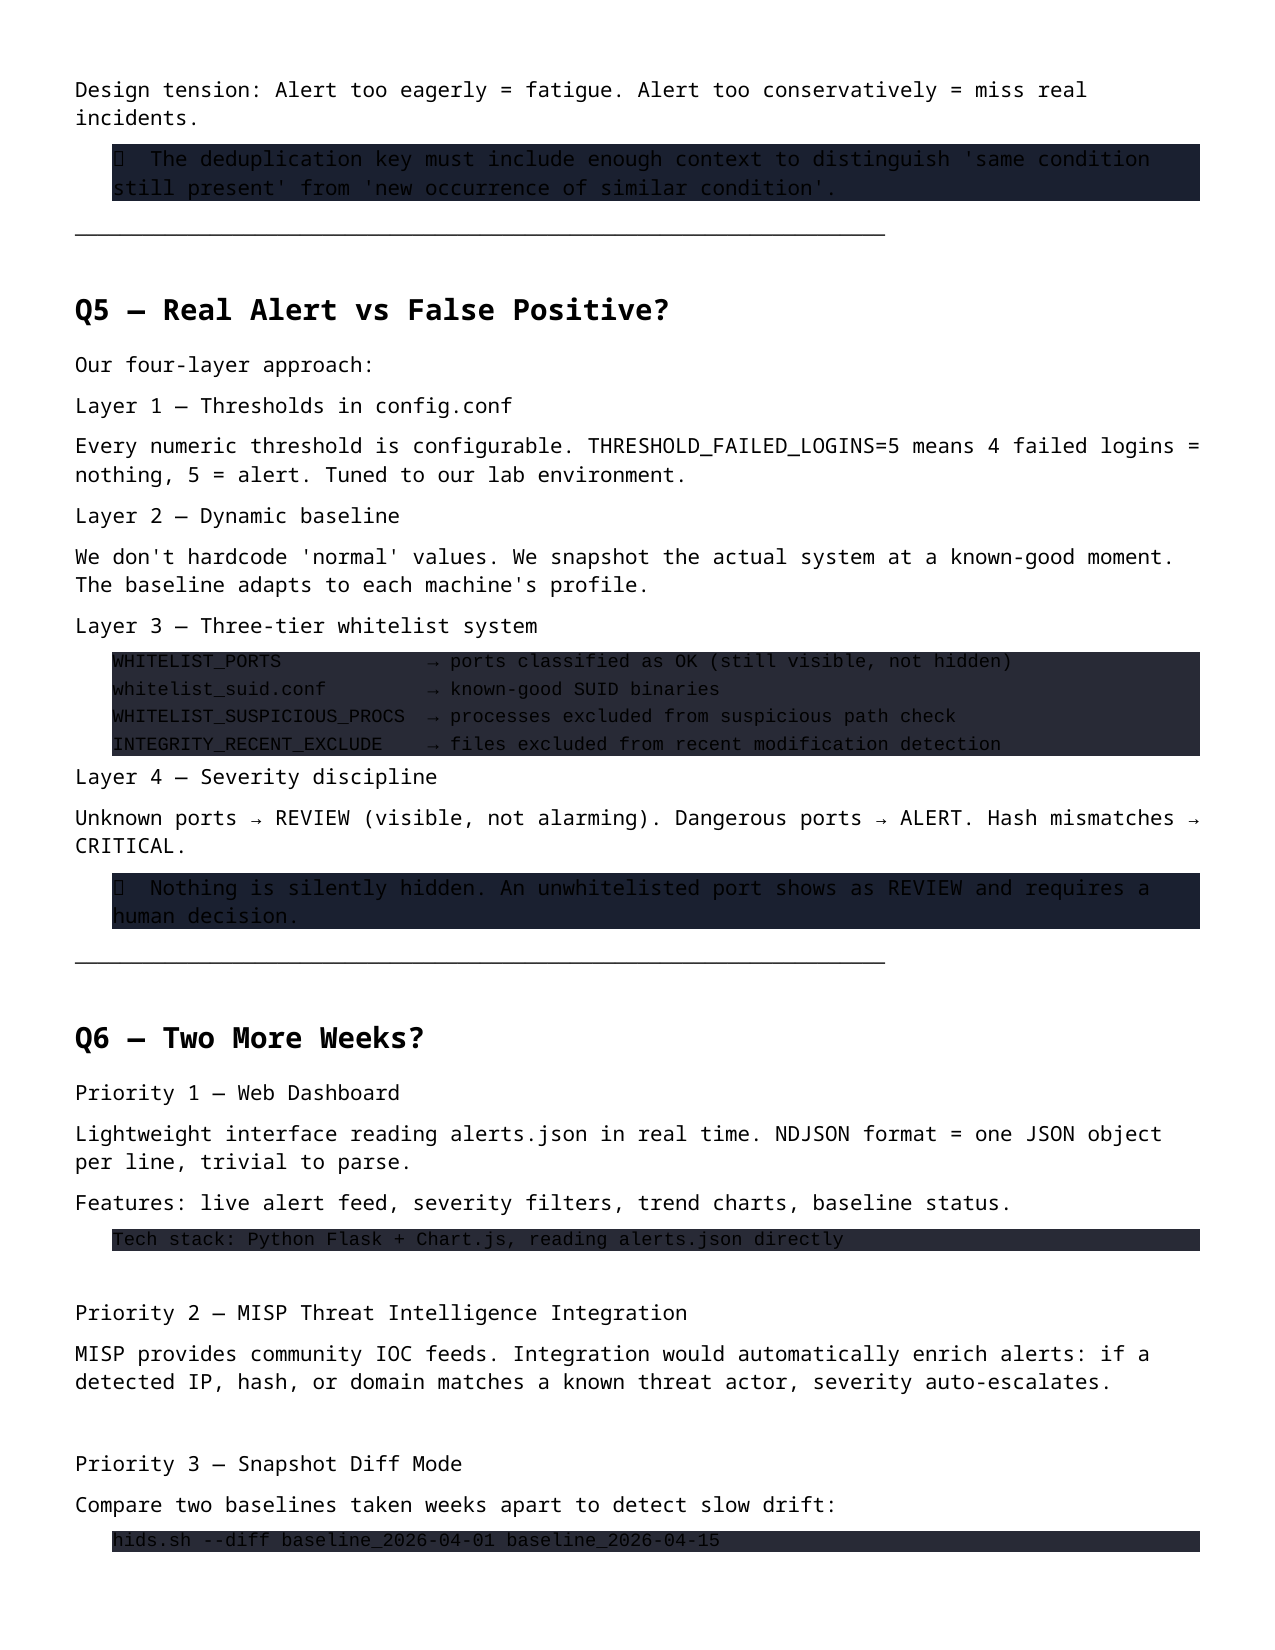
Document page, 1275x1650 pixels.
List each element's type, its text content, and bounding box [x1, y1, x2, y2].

text Layer 1 — Thresholds in config.conf [75, 391, 1200, 419]
text 💡 Nothing is silently hidden. An unwhitelisted port shows as REVIEW and requires a human decision. [112, 873, 1200, 929]
text Priority 3 — Snapshot Diff Mode [75, 1449, 1200, 1477]
text 💡 The deduplication key must include enough context to distinguish 'same condition still present' from 'new occurrence of similar condition'. [112, 144, 1200, 201]
text Layer 2 — Dynamic baseline [75, 501, 1200, 529]
text Compare two baselines taken weeks apart to detect slow drift: [75, 1490, 1200, 1518]
text WHITELIST_PORTS → ports classified as OK (still visible, not hidden) [112, 652, 1200, 673]
text Layer 4 — Severity discipline [75, 762, 1200, 791]
text Our four-layer approach: [75, 350, 1200, 378]
text Q5 — Real Alert vs False Positive? [75, 289, 1200, 329]
text Priority 1 — Web Dashboard [75, 1078, 1200, 1106]
text WHITELIST_SUSPICIOUS_PROCS → processes excluded from suspicious path check [112, 707, 1200, 728]
text ──────────────────────────────────────────────────────────────────────── [75, 222, 1200, 248]
text hids.sh --diff baseline_2026-04-01 baseline_2026-04-15 [112, 1531, 1200, 1552]
text ──────────────────────────────────────────────────────────────────────── [75, 950, 1200, 976]
text Features: live alert feed, severity filters, trend charts, baseline status. [75, 1188, 1200, 1217]
text Tech stack: Python Flask + Chart.js, reading alerts.json directly [112, 1229, 1200, 1251]
text whitelist_suid.conf → known-good SUID binaries [112, 680, 1200, 701]
text Lightweight interface reading alerts.json in real time. NDJSON format = one JSON object per line, trivial to parse. [75, 1119, 1200, 1176]
text Priority 2 — MISP Threat Intelligence Integration [75, 1298, 1200, 1326]
text Design tension: Alert too eagerly = fatigue. Alert too conservatively = miss real incidents. [75, 75, 1200, 132]
text We don't hardcode 'normal' values. We snapshot the actual system at a known-good moment. The baseline adapts to each machine's profile. [75, 542, 1200, 599]
text Every numeric threshold is configurable. THRESHOLD_FAILED_LOGINS=5 means 4 failed logins = nothing, 5 = alert. Tuned to our lab environment. [75, 432, 1200, 488]
text MISP provides community IOC feeds. Integration would automatically enrich alerts: if a detected IP, hash, or domain matches a known threat actor, severity auto-escalates. [75, 1339, 1200, 1396]
text Layer 3 — Three-tier whitelist system [75, 611, 1200, 640]
text Q6 — Two More Weeks? [75, 1017, 1200, 1057]
text INTEGRITY_RECENT_EXCLUDE → files excluded from recent modification detection [112, 735, 1200, 756]
text Unknown ports → REVIEW (visible, not alarming). Dangerous ports → ALERT. Hash mismatches → CRITICAL. [75, 803, 1200, 860]
